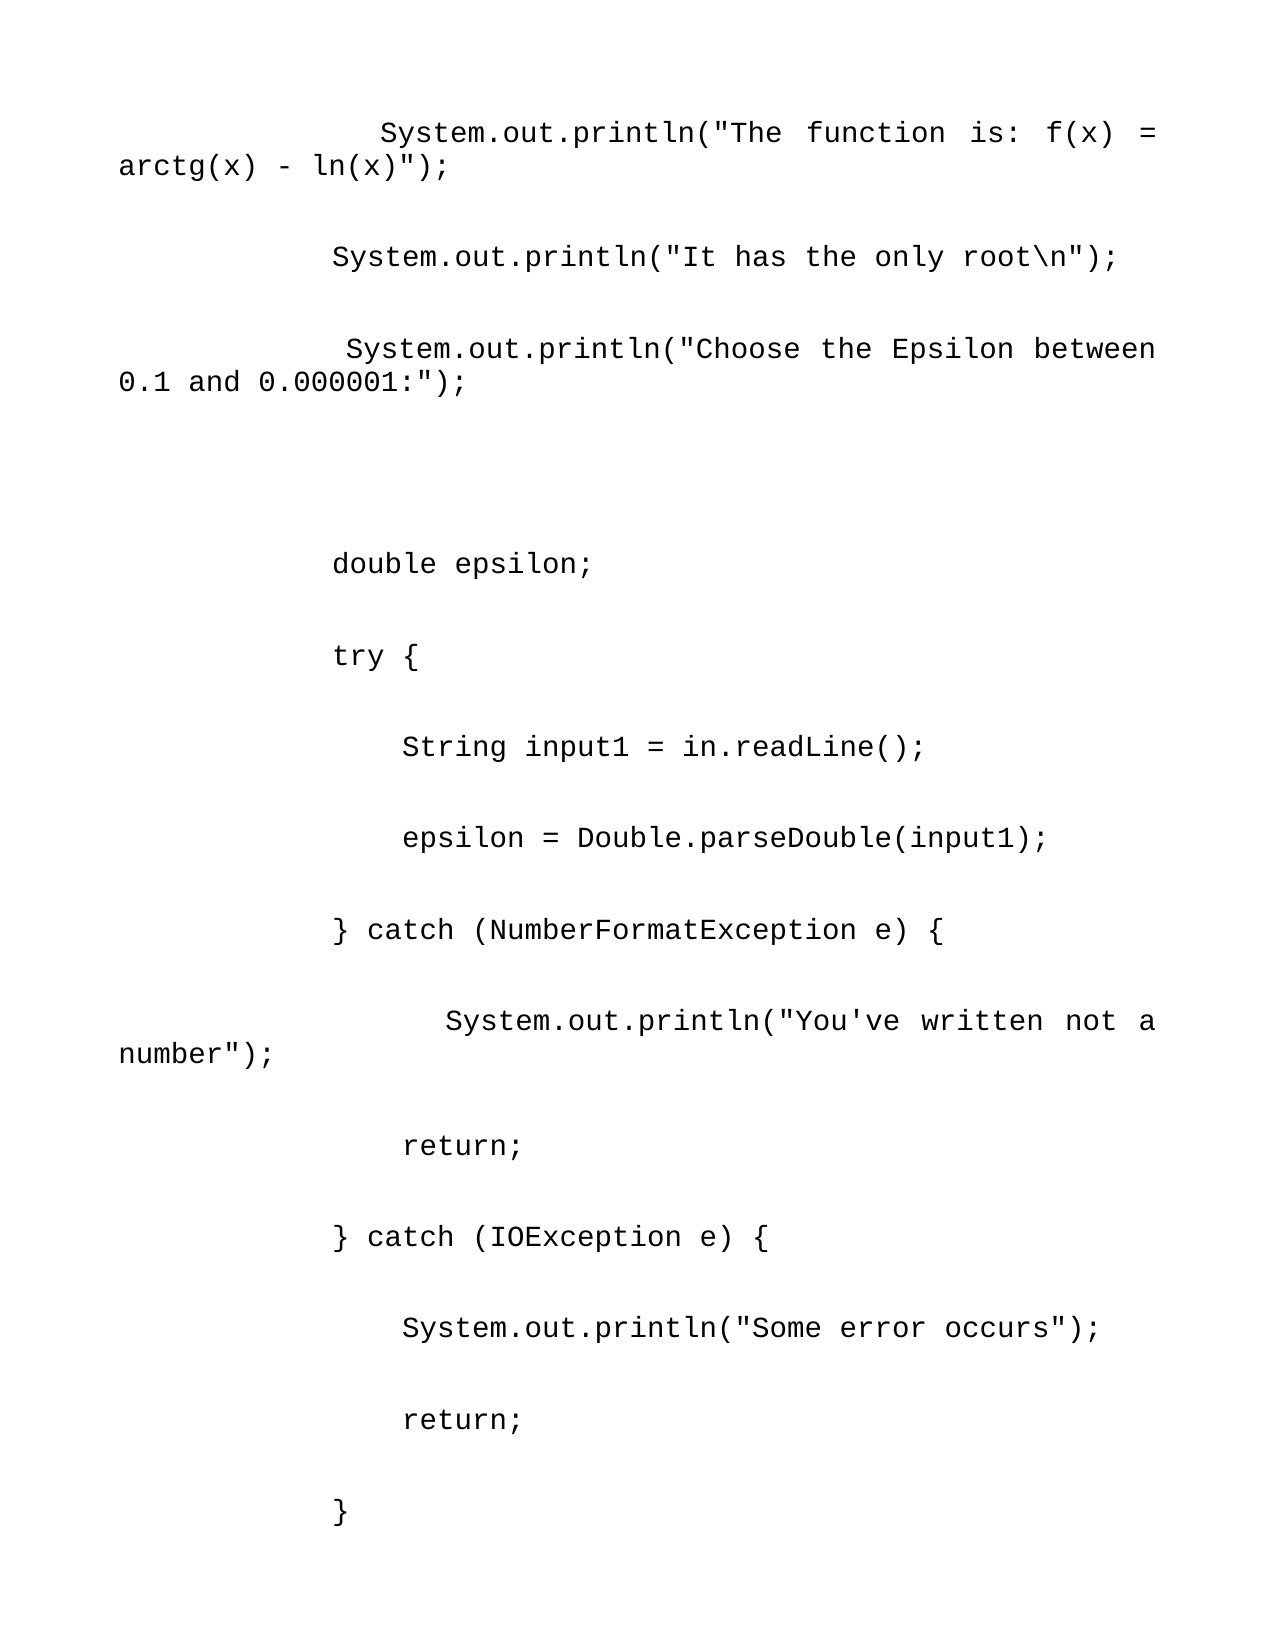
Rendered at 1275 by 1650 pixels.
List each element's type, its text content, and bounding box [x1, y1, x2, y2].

text System.out.println("The function is: f(x) = arctg(x) - ln(x)"); [118, 118, 1157, 184]
text } [118, 1496, 1157, 1529]
text } catch (NumberFormatException e) { [118, 915, 1157, 948]
text } catch (IOException e) { [118, 1222, 1157, 1255]
text System.out.println("Some error occurs"); [118, 1313, 1157, 1346]
text System.out.println("Choose the Epsilon between 0.1 and 0.000001:"); [118, 334, 1157, 400]
text return; [118, 1405, 1157, 1438]
text epsilon = Double.parseDouble(input1); [118, 824, 1157, 857]
text return; [118, 1131, 1157, 1164]
text double epsilon; [118, 549, 1157, 583]
text String input1 = in.readLine(); [118, 732, 1157, 765]
text try { [118, 641, 1157, 674]
text System.out.println("You've written not a number"); [118, 1006, 1157, 1072]
text System.out.println("It has the only root\n"); [118, 242, 1157, 276]
